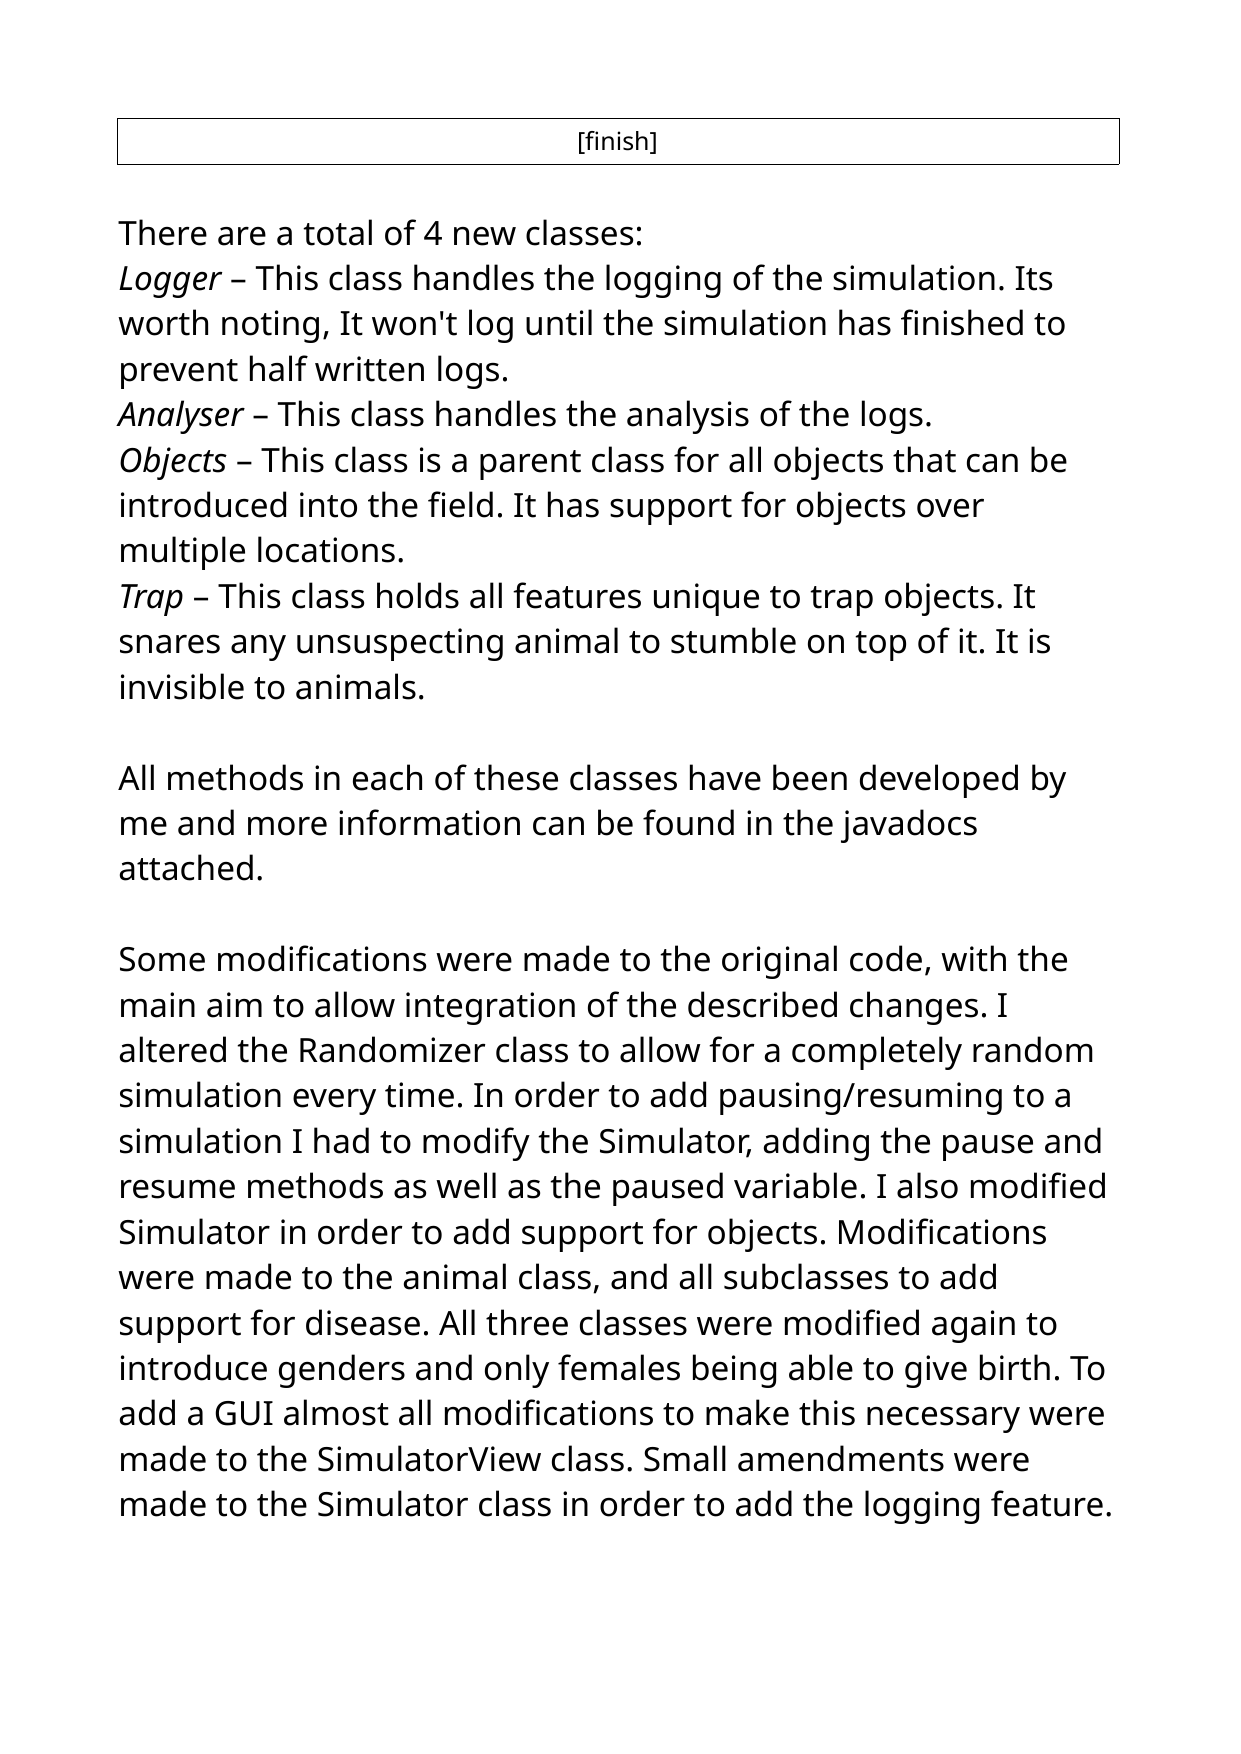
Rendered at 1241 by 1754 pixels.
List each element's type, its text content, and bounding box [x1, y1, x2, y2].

text Analyser – This class handles the analysis of the logs. [118, 391, 1122, 436]
text Trap – This class holds all features unique to trap objects. It snares any unsuspecting animal to stumble on top of it. It is invisible to animals. [118, 573, 1122, 709]
table_header [finish] [118, 119, 1119, 164]
text There are a total of 4 new classes: [118, 209, 1122, 255]
text All methods in each of these classes have been developed by me and more information can be found in the javadocs attached. [118, 754, 1122, 891]
text Logger – This class handles the logging of the simulation. Its worth noting, It won't log until the simulation has finished to prevent half written logs. [118, 255, 1122, 391]
text Objects – This class is a parent class for all objects that can be introduced into the field. It has support for objects over multiple locations. [118, 436, 1122, 573]
text Some modifications were made to the original code, with the main aim to allow integration of the described changes. I altered the Randomizer class to allow for a completely random simulation every time. In order to add pausing/resuming to a simulation I had to modify the Simulator, adding the pause and resume methods as well as the paused variable. I also modified Simulator in order to add support for objects. Modifications were made to the animal class, and all subclasses to add support for disease. All three classes were modified again to introduce genders and only females being able to give birth. To add a GUI almost all modifications to make this necessary were made to the SimulatorView class. Small amendments were made to the Simulator class in order to add the logging feature. [118, 936, 1122, 1526]
